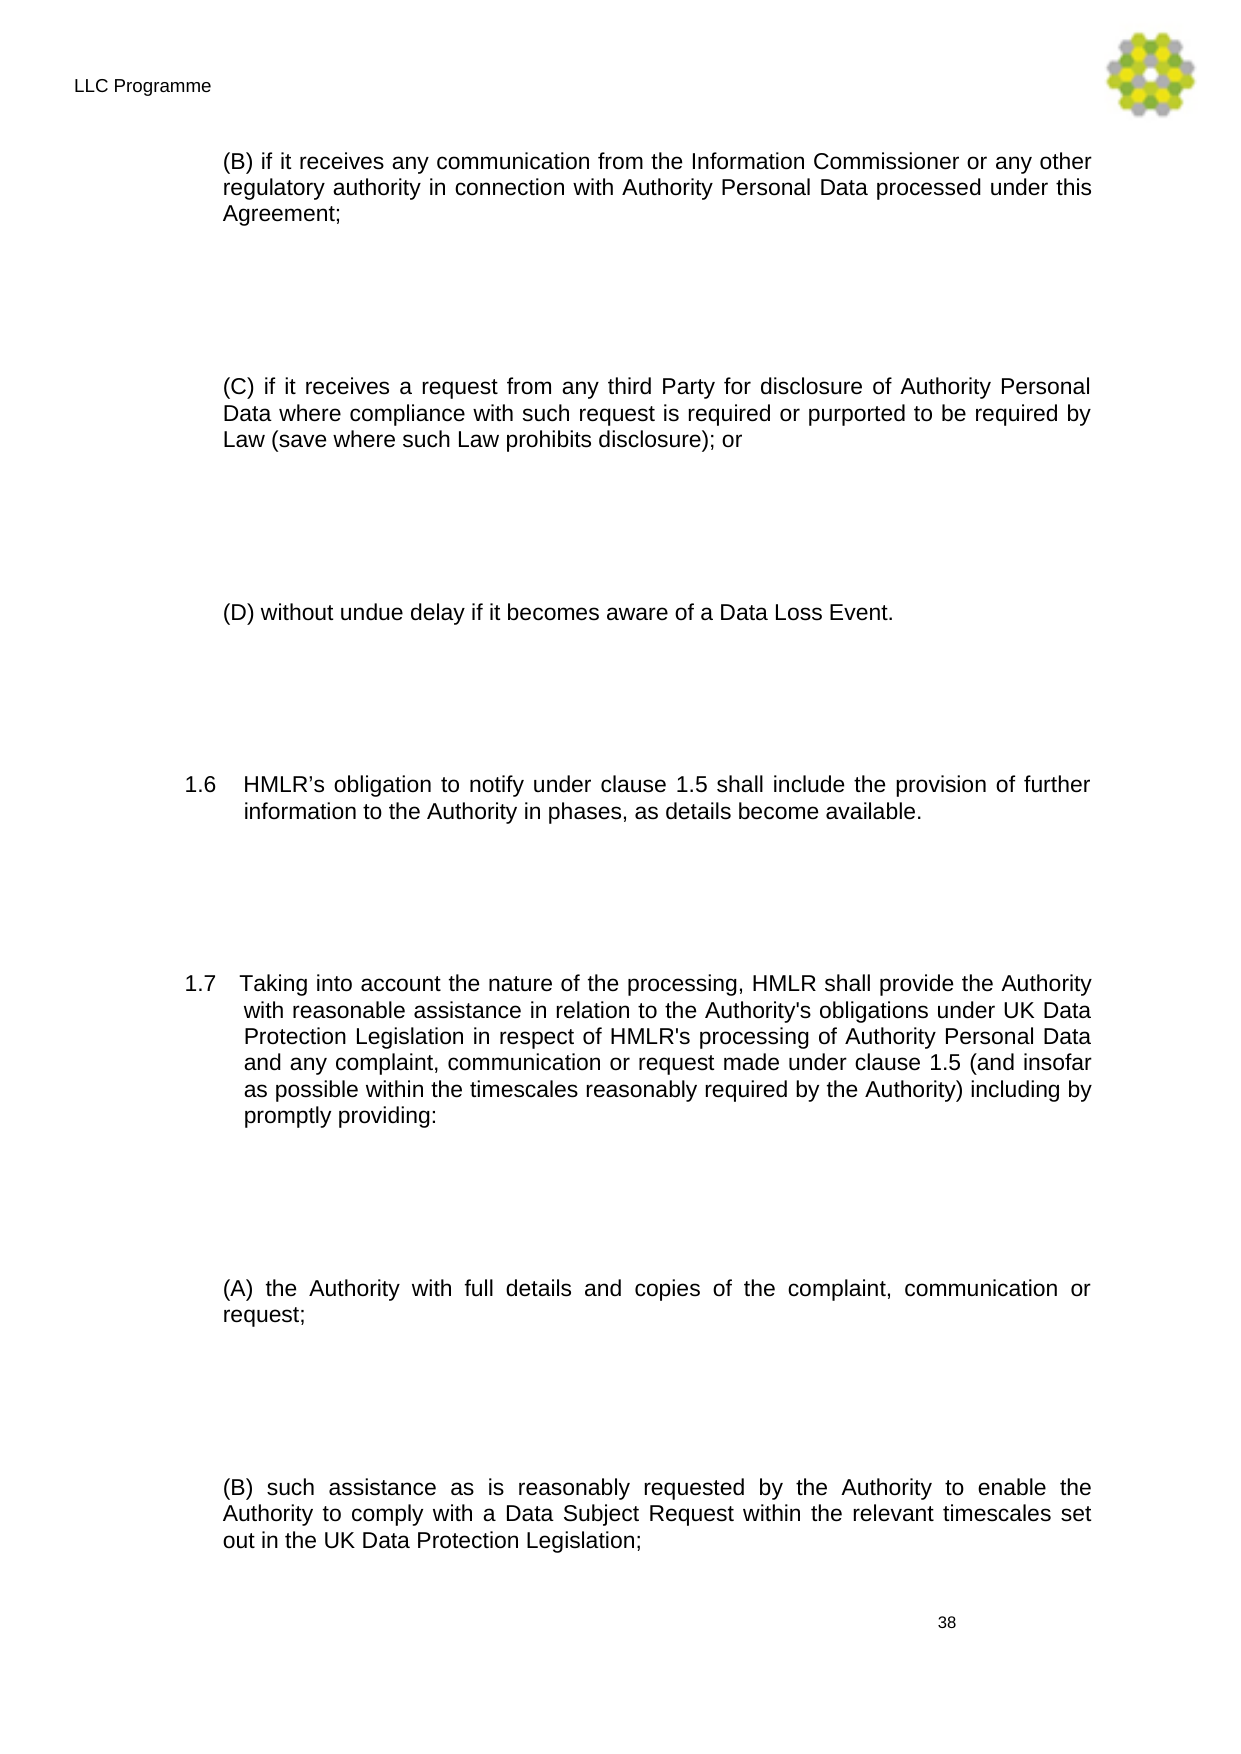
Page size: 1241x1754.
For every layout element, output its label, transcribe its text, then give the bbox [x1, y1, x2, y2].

text (B) such assistance as is reasonably requested by the Authority to enable the Authority to comply with a Data Subject Request within the relevant timescales set out in the UK Data Protection Legislation; [223, 1474, 1092, 1553]
text (B) if it receives any communication from the Information Commissioner or any other regulatory authority in connection with Authority Personal Data processed under this Agreement; [223, 148, 1092, 227]
text 1.6 HMLR’s obligation to notify under clause 1.5 shall include the provision of further information to the Authority in phases, as details become available. [184, 771, 1092, 824]
text (D) without undue delay if it becomes aware of a Data Loss Event. [223, 598, 1092, 625]
text (A) the Authority with full details and copies of the complaint, communication or request; [223, 1275, 1092, 1327]
text (C) if it receives a request from any third Party for disclosure of Authority Personal Data where compliance with such request is required or purported to be required by Law (save where such Law prohibits disclosure); or [223, 373, 1092, 452]
text 1.7 Taking into account the nature of the processing, HMLR shall provide the Authority with reasonable assistance in relation to the Authority's obligations under UK Data Protection Legislation in respect of HMLR's processing of Authority Personal Data and any complaint, communication or request made under clause 1.5 (and insofar as possible within the timescales reasonably required by the Authority) including by promptly providing: [184, 970, 1092, 1128]
